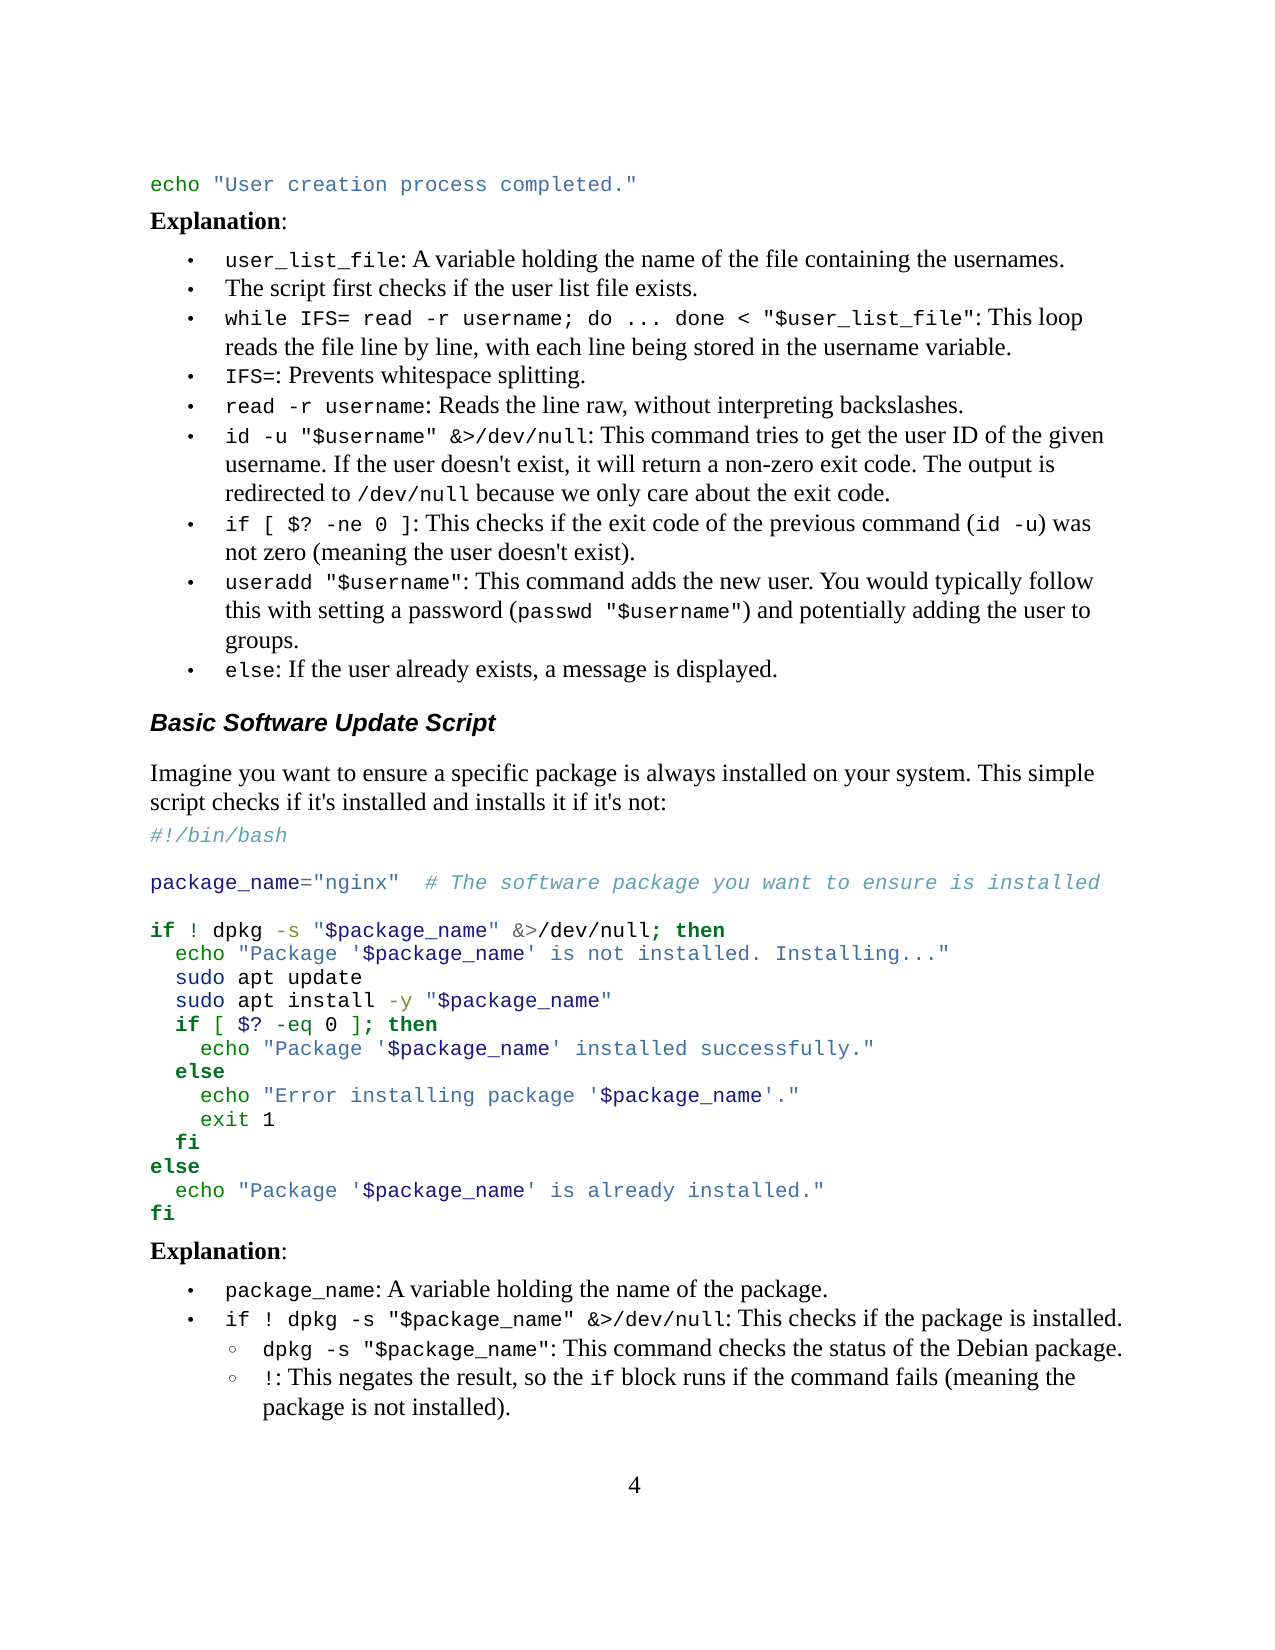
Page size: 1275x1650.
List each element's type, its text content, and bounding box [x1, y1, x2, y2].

text Explanation: [150, 206, 1125, 235]
list useradd "$username": This command adds the new user. You would typically follow this with setting a password (passwd "$username") and potentially adding the user to groups. [187, 566, 1125, 654]
text sudo apt install -y "$package_name" [150, 991, 1125, 1014]
list if ! dpkg -s "$package_name" &>/dev/null: This checks if the package is installed. [187, 1303, 1125, 1333]
text echo "Package '$package_name' is already installed." [150, 1180, 1125, 1203]
list while IFS= read -r username; do ... done < "$user_list_file": This loop reads the file line by line, with each line being stored in the username variable. [187, 302, 1125, 361]
list dpkg -s "$package_name": This command checks the status of the Debian package. [225, 1333, 1125, 1362]
list user_list_file: A variable holding the name of the file containing the usernames. [187, 244, 1125, 273]
list if [ $? -ne 0 ]: This checks if the exit code of the previous command (id -u) was not zero (meaning the user doesn't exist). [187, 508, 1125, 566]
text else [150, 1156, 1125, 1180]
text else [150, 1061, 1125, 1085]
list !: This negates the result, so the if block runs if the command fails (meaning the package is not installed). [225, 1362, 1125, 1421]
text echo "Package '$package_name' is not installed. Installing..." [150, 943, 1125, 967]
text package_name="nginx" # The software package you want to ensure is installed [150, 872, 1125, 896]
text if ! dpkg -s "$package_name" &>/dev/null; then [150, 919, 1125, 943]
text fi [150, 1132, 1125, 1156]
list IFS=: Prevents whitespace splitting. [187, 361, 1125, 390]
list id -u "$username" &>/dev/null: This command tries to get the user ID of the given username. If the user doesn't exist, it will return a non-zero exit code. The output is redirected to /dev/null because we only care about the exit code. [187, 420, 1125, 508]
text Explanation: [150, 1236, 1125, 1265]
text sudo apt update [150, 967, 1125, 991]
text fi [150, 1203, 1125, 1227]
text echo "Package '$package_name' installed successfully." [150, 1038, 1125, 1061]
list else: If the user already exists, a message is displayed. [187, 654, 1125, 683]
text exit 1 [150, 1109, 1125, 1132]
text Imagine you want to ensure a specific package is always installed on your system. This simple script checks if it's installed and installs it if it's not: [150, 758, 1125, 816]
subtitle Basic Software Update Script [150, 708, 1125, 737]
list package_name: A variable holding the name of the package. [187, 1274, 1125, 1303]
text echo "Error installing package '$package_name'." [150, 1085, 1125, 1109]
text echo "User creation process completed." [150, 174, 1125, 197]
list read -r username: Reads the line raw, without interpreting backslashes. [187, 390, 1125, 420]
text if [ $? -eq 0 ]; then [150, 1014, 1125, 1038]
text #!/bin/bash [150, 825, 1125, 849]
list The script first checks if the user list file exists. [187, 273, 1125, 302]
